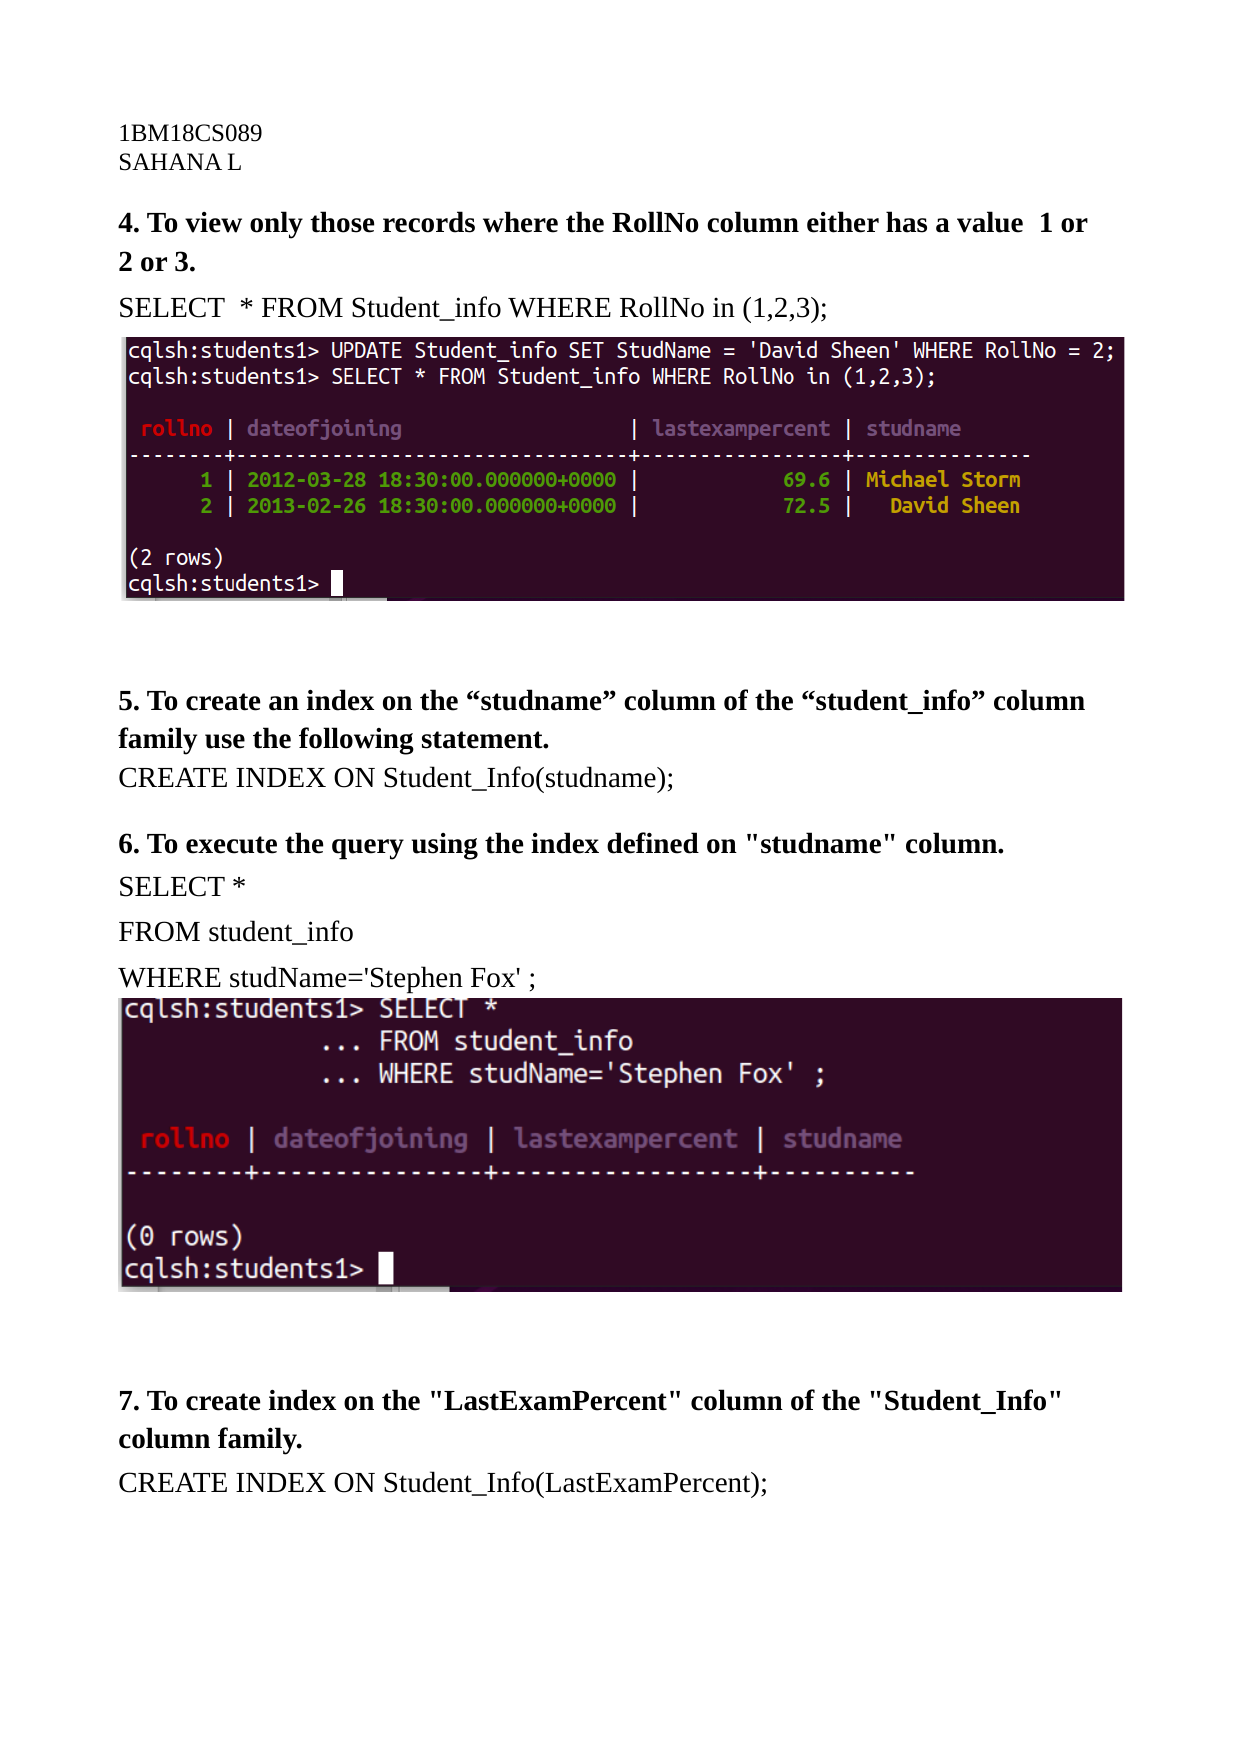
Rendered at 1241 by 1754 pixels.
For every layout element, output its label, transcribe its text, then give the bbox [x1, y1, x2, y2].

picture [118, 998, 1123, 1292]
text 4. To view only those records where the RollNo column either has a value 1 or 2 or 3. [118, 205, 1106, 277]
text 7. To create index on the "LastExamPercent" column of the "Student_Info" column family. [81, 1383, 1116, 1455]
text SELECT * FROM Student_info WHERE RollNo in (1,2,3); [118, 290, 1106, 323]
text WHERE studName='Stephen Fox' ; [118, 960, 1122, 994]
text 5. To create an index on the “studname” column of the “student_info” column family use the following statement. [81, 683, 1114, 755]
text CREATE INDEX ON Student_Info(LastExamPercent); [118, 1465, 1122, 1499]
text SELECT * [118, 869, 1122, 903]
text CREATE INDEX ON Student_Info(studname); [81, 760, 1114, 793]
text FROM student_info [118, 914, 1122, 948]
text 6. To execute the query using the index defined on "studname" column. [118, 826, 1093, 860]
picture [121, 337, 1125, 601]
